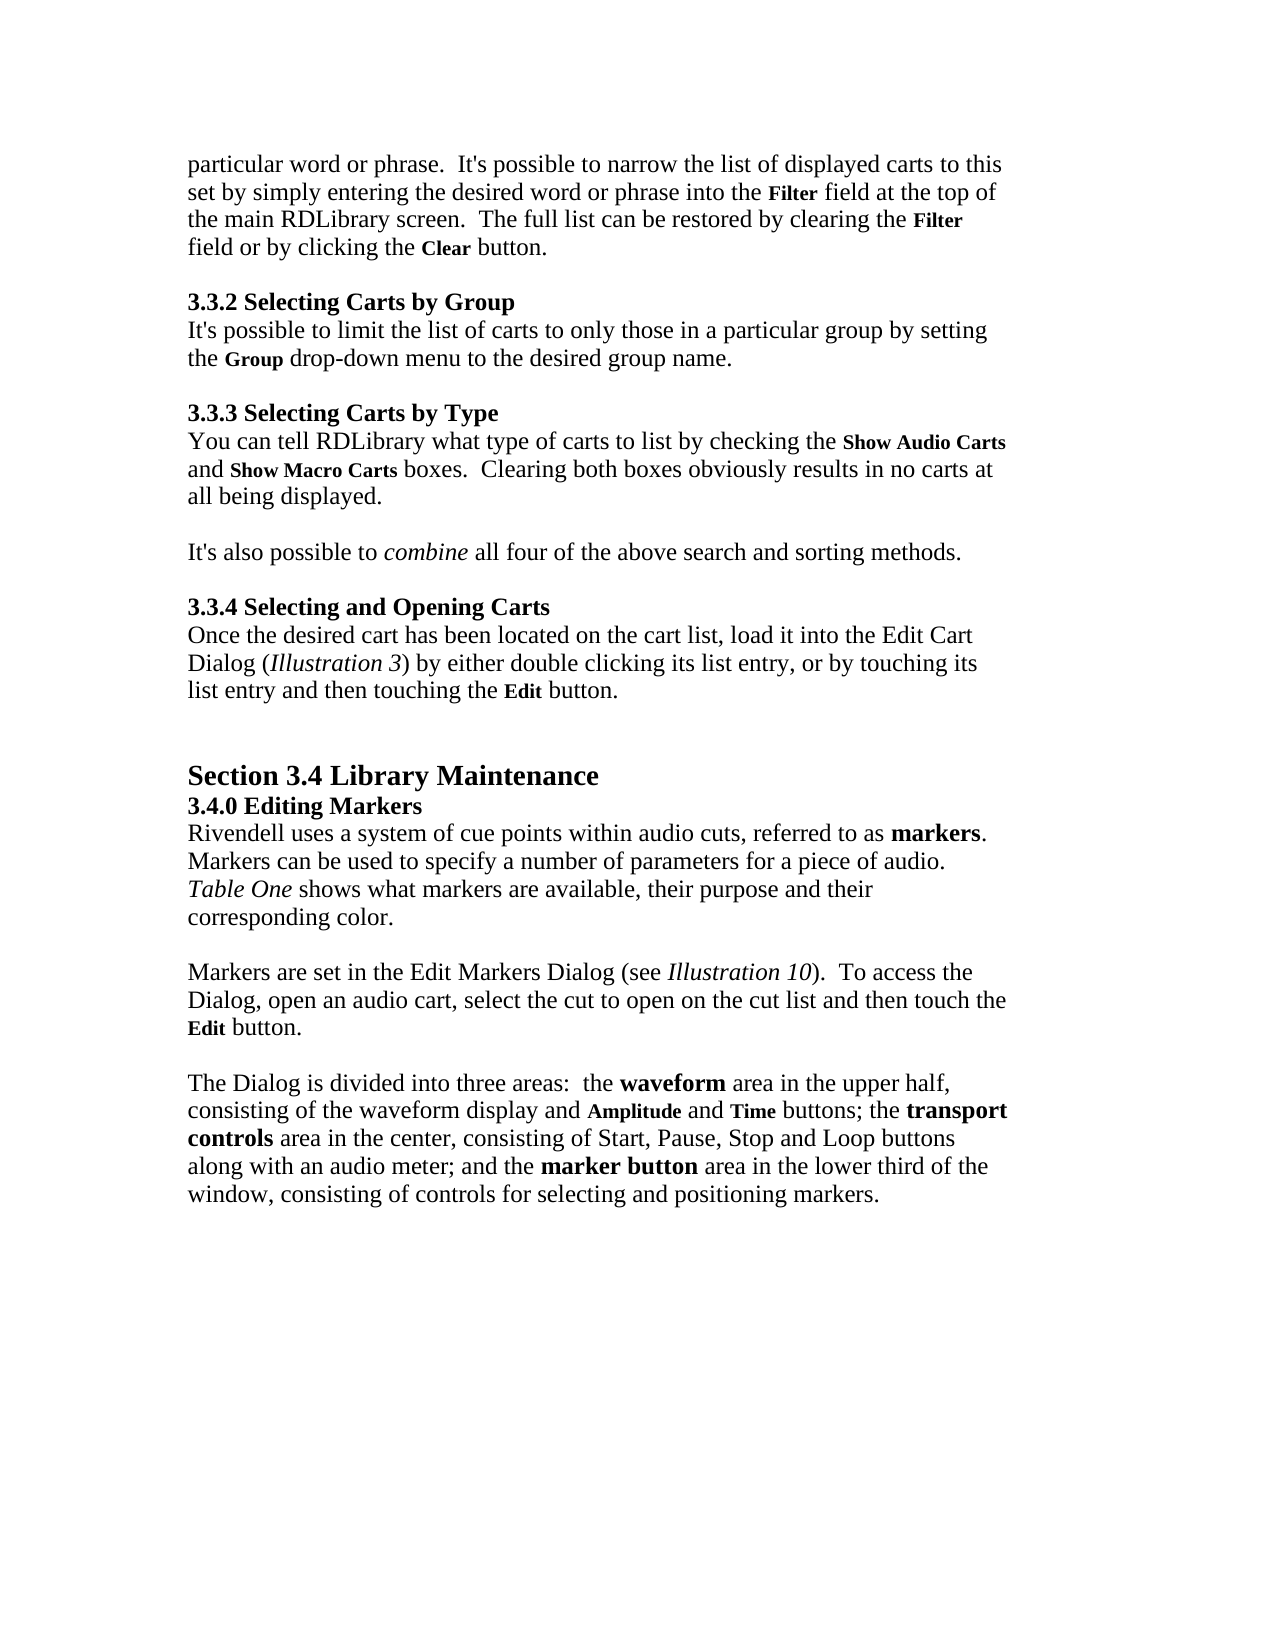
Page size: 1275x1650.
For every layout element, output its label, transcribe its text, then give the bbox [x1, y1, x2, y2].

text Once the desired cart has been located on the cart list, load it into the Edit Cart Dialog (Illustration 3) by either double clicking its list entry, or by touching its list entry and then touching the Edit button. [187, 621, 1012, 704]
text Section 3.4 Library Maintenance [187, 759, 1012, 792]
text Rivendell uses a system of cue points within audio cuts, referred to as markers. Markers can be used to specify a number of parameters for a piece of audio. Table One shows what markers are available, their purpose and their corresponding color. [187, 819, 1012, 930]
text Markers are set in the Edit Markers Dialog (see Illustration 10). To access the Dialog, open an audio cart, select the cut to open on the cut list and then touch the Edit button. [187, 958, 1012, 1041]
text It's also possible to combine all four of the above search and sorting methods. [187, 538, 1012, 566]
text 3.4.0 Editing Markers [187, 792, 1012, 819]
text particular word or phrase. It's possible to narrow the list of displayed carts to this set by simply entering the desired word or phrase into the Filter field at the top of the main RDLibrary screen. The full list can be restored by clearing the Filter field or by clicking the Clear button. [187, 150, 1012, 261]
text The Dialog is divided into three areas: the waveform area in the upper half, consisting of the waveform display and Amplitude and Time buttons; the transport controls area in the center, consisting of Start, Pause, Stop and Loop buttons along with an audio meter; and the marker button area in the lower third of the window, consisting of controls for selecting and positioning markers. [187, 1069, 1012, 1207]
text You can tell RDLibrary what type of carts to list by checking the Show Audio Carts and Show Macro Carts boxes. Clearing both boxes obviously results in no carts at all being displayed. [187, 427, 1012, 510]
text It's possible to limit the list of carts to only those in a particular group by setting the Group drop-down menu to the desired group name. [187, 316, 1012, 372]
text 3.3.3 Selecting Carts by Type [187, 399, 1012, 427]
text 3.3.4 Selecting and Opening Carts [187, 593, 1012, 621]
text 3.3.2 Selecting Carts by Group [187, 288, 1012, 316]
